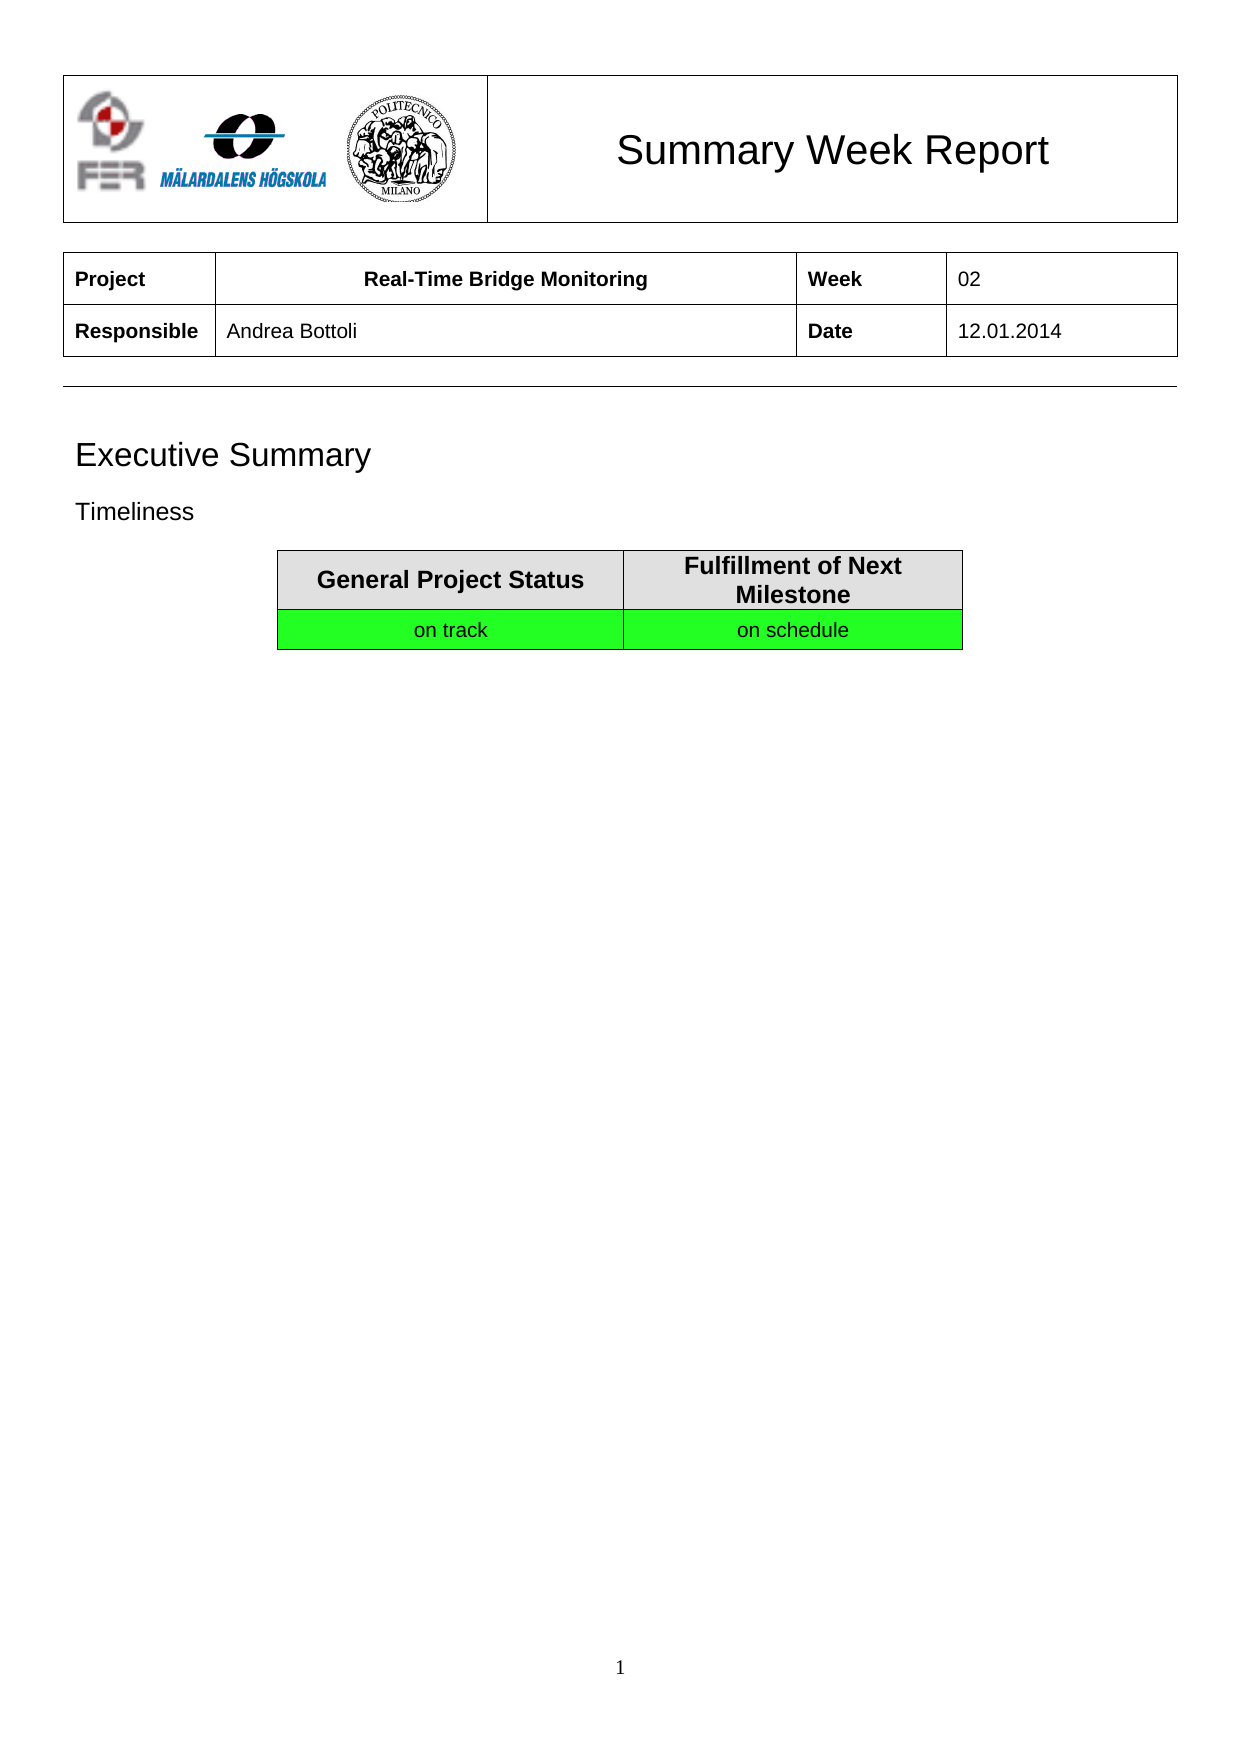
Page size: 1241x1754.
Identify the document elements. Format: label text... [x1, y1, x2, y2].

table_cell 12.01.2014 [947, 305, 1177, 356]
table_header Summary Week Report [488, 76, 1177, 222]
table_cell [946, 223, 1177, 252]
picture [160, 114, 326, 187]
subtitle Executive Summary [75, 435, 1165, 473]
table_cell Real-Time Bridge Monitoring [216, 253, 796, 304]
table_cell on schedule [624, 610, 962, 649]
table_header [64, 76, 487, 222]
table_header Fulfillment of Next Milestone [624, 551, 962, 609]
table_cell [215, 223, 712, 252]
table_cell Date [797, 305, 946, 356]
picture [76, 77, 147, 205]
table_cell Week [797, 253, 946, 304]
table_header General Project Status [278, 551, 623, 609]
table_cell [63, 223, 215, 252]
table_cell Andrea Bottoli [216, 305, 796, 356]
table_cell 02 [947, 253, 1177, 304]
picture [347, 95, 457, 202]
table_cell Project [64, 253, 215, 304]
table_cell Responsible [64, 305, 215, 356]
text Timeliness [75, 497, 1165, 526]
table_cell [63, 357, 1177, 386]
table_cell [712, 223, 946, 252]
table_cell on track [278, 610, 623, 649]
